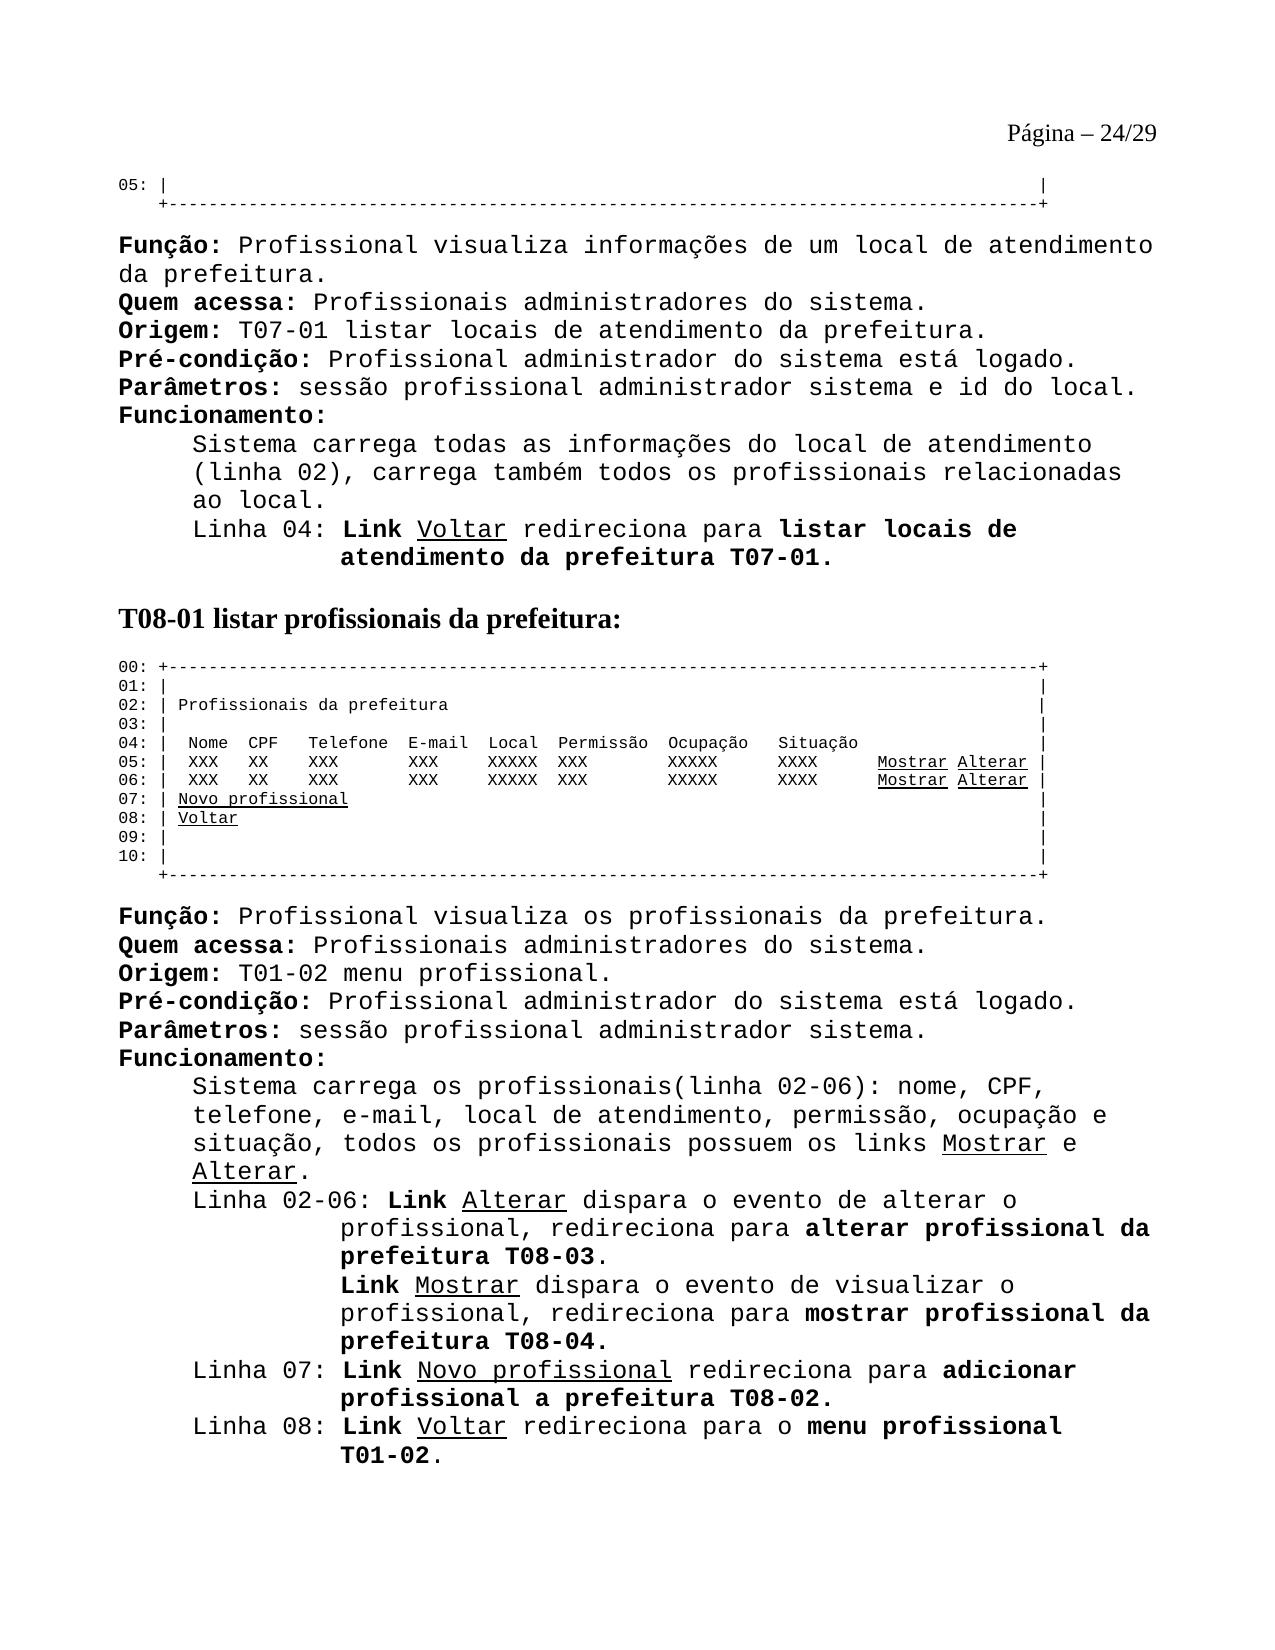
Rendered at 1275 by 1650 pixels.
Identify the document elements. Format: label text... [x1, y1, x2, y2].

text Quem acessa: Profissionais administradores do sistema. [118, 932, 1157, 961]
text Parâmetros: sessão profissional administrador sistema e id do local. [118, 374, 1157, 403]
text T08-01 listar profissionais da prefeitura: [118, 601, 1157, 635]
text Pré-condição: Profissional administrador do sistema está logado. [118, 346, 1157, 374]
text Quem acessa: Profissionais administradores do sistema. [118, 289, 1157, 318]
text 05: | XXX XX XXX XXX XXXXX XXX XXXXX XXXX Mostrar Alterar | [118, 753, 1157, 772]
text Origem: T01-02 menu profissional. [118, 961, 1157, 989]
text Sistema carrega os profissionais(linha 02-06): nome, CPF, telefone, e-mail, local de atendimento, permissão, ocupação e situação, todos os profissionais possuem os links Mostrar e Alterar. [118, 1074, 1157, 1187]
text Parâmetros: sessão profissional administrador sistema. [118, 1017, 1157, 1046]
text 10: | | [118, 847, 1157, 866]
text 07: | Novo profissional | [118, 791, 1157, 810]
text 01: | | [118, 678, 1157, 697]
text 04: | Nome CPF Telefone E-mail Local Permissão Ocupação Situação | [118, 734, 1157, 753]
text Linha 07: Link Novo profissional redireciona para adicionar profissional a prefeitura T08-02. [118, 1357, 1157, 1414]
text Sistema carrega todas as informações do local de atendimento (linha 02), carrega também todos os profissionais relacionadas ao local. [118, 431, 1157, 516]
text Origem: T07-01 listar locais de atendimento da prefeitura. [118, 318, 1157, 346]
text Função: Profissional visualiza os profissionais da prefeitura. [118, 904, 1157, 932]
text 03: | | [118, 715, 1157, 734]
text 09: | | [118, 828, 1157, 847]
text Link Mostrar dispara o evento de visualizar o profissional, redireciona para mostrar profissional da prefeitura T08-04. [118, 1272, 1157, 1357]
text 08: | Voltar | [118, 810, 1157, 828]
text +---------------------------------------------------------------------------------------+ [118, 195, 1157, 214]
text Linha 02-06: Link Alterar dispara o evento de alterar o profissional, redireciona para alterar profissional da prefeitura T08-03. [118, 1187, 1157, 1272]
text Pré-condição: Profissional administrador do sistema está logado. [118, 989, 1157, 1017]
text Linha 08: Link Voltar redireciona para o menu profissional T01-02. [118, 1414, 1157, 1471]
text Funcionamento: [118, 1046, 1157, 1074]
text 02: | Profissionais da prefeitura | [118, 697, 1157, 715]
text 05: | | [118, 176, 1157, 195]
text Linha 04: Link Voltar redireciona para listar locais de atendimento da prefeitura T07-01. [118, 516, 1157, 573]
text 00: +---------------------------------------------------------------------------------------+ [118, 659, 1157, 678]
text Funcionamento: [118, 403, 1157, 431]
text Função: Profissional visualiza informações de um local de atendimento da prefeitura. [118, 233, 1157, 289]
text +---------------------------------------------------------------------------------------+ [118, 866, 1157, 885]
text 06: | XXX XX XXX XXX XXXXX XXX XXXXX XXXX Mostrar Alterar | [118, 772, 1157, 791]
